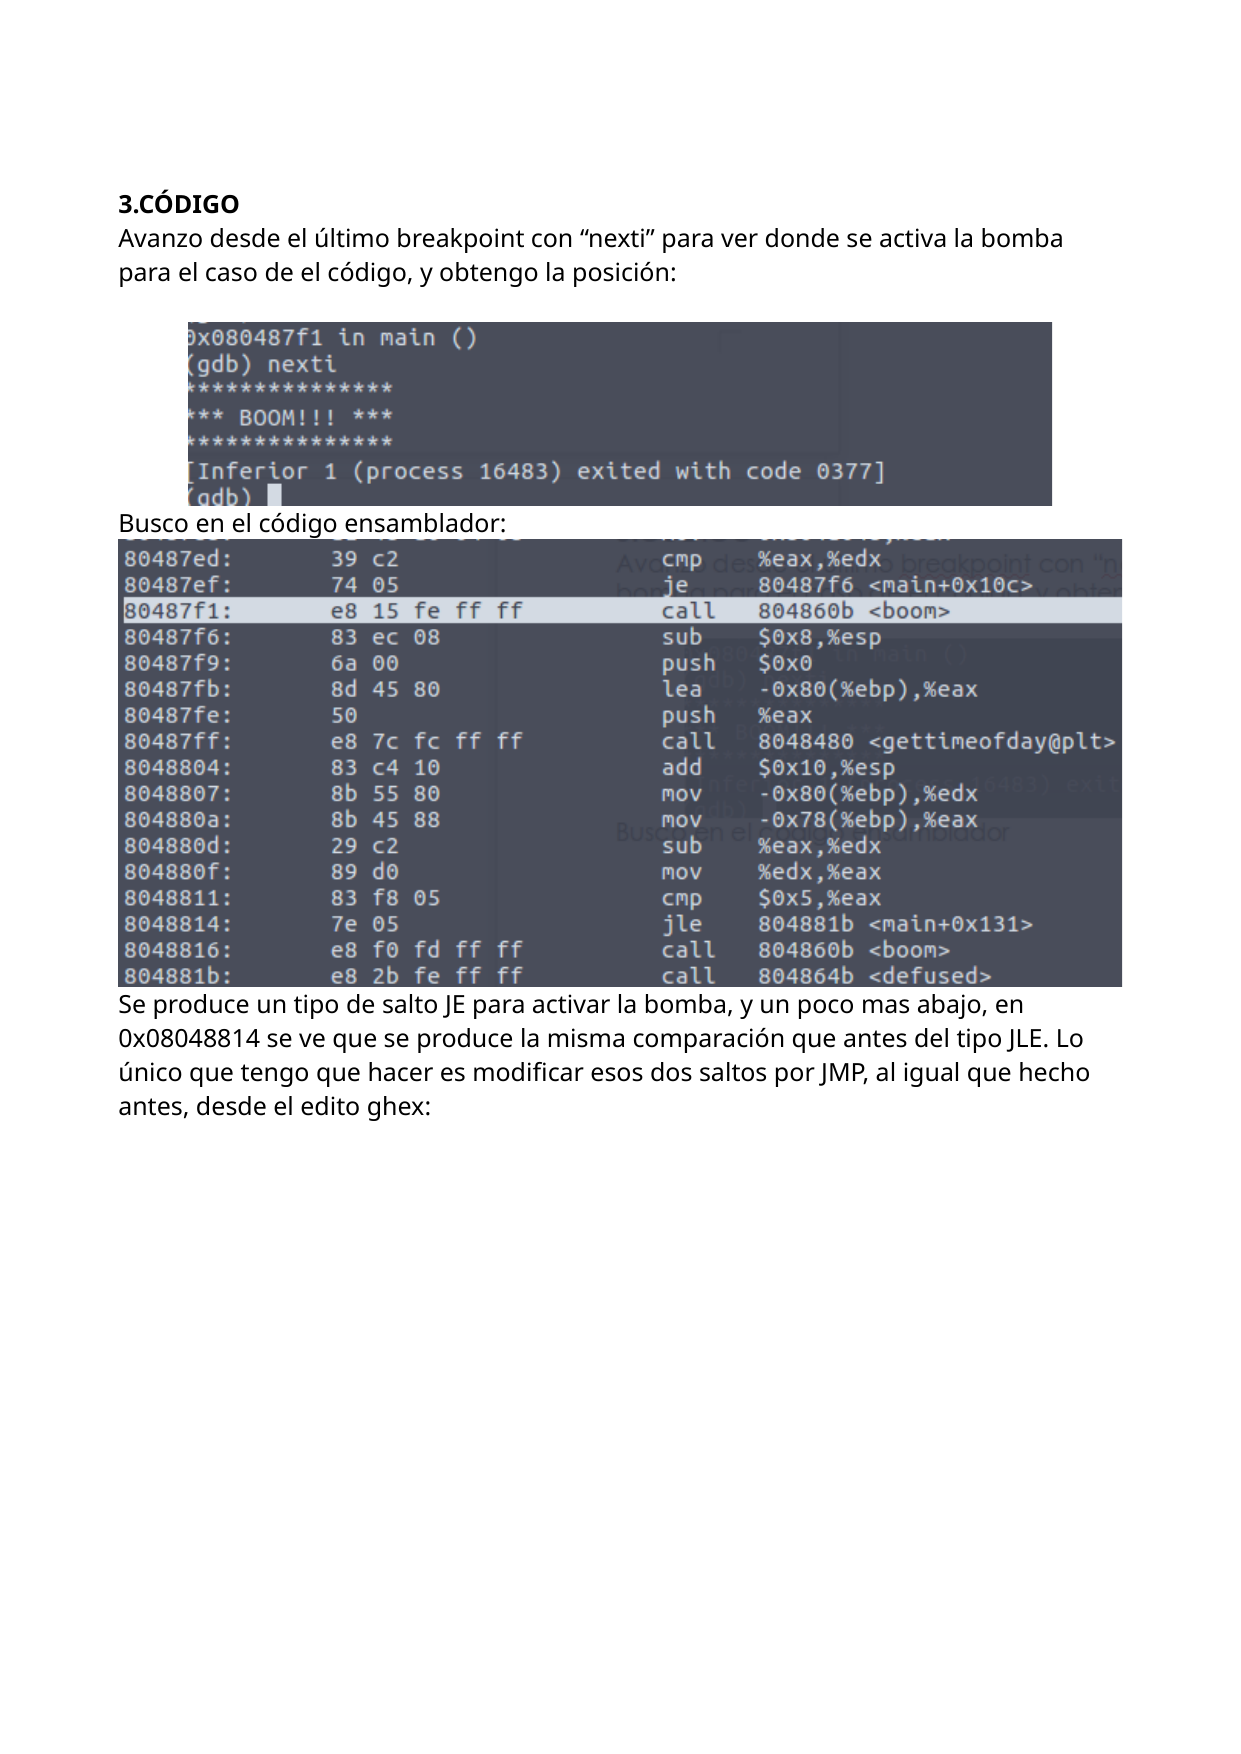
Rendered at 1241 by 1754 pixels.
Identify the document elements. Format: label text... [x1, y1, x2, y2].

picture [188, 322, 1053, 506]
text Avanzo desde el último breakpoint con “nexti” para ver donde se activa la bomba para el caso de el código, y obtengo la posición: [118, 220, 1122, 288]
text Se produce un tipo de salto JE para activar la bomba, y un poco mas abajo, en 0x08048814 se ve que se produce la misma comparación que antes del tipo JLE. Lo único que tengo que hacer es modificar esos dos saltos por JMP, al igual que hecho antes, desde el edito ghex: [118, 987, 1122, 1122]
text Busco en el código ensamblador: [118, 322, 1122, 539]
text 3.CÓDIGO [118, 186, 1122, 220]
picture [118, 539, 1123, 987]
